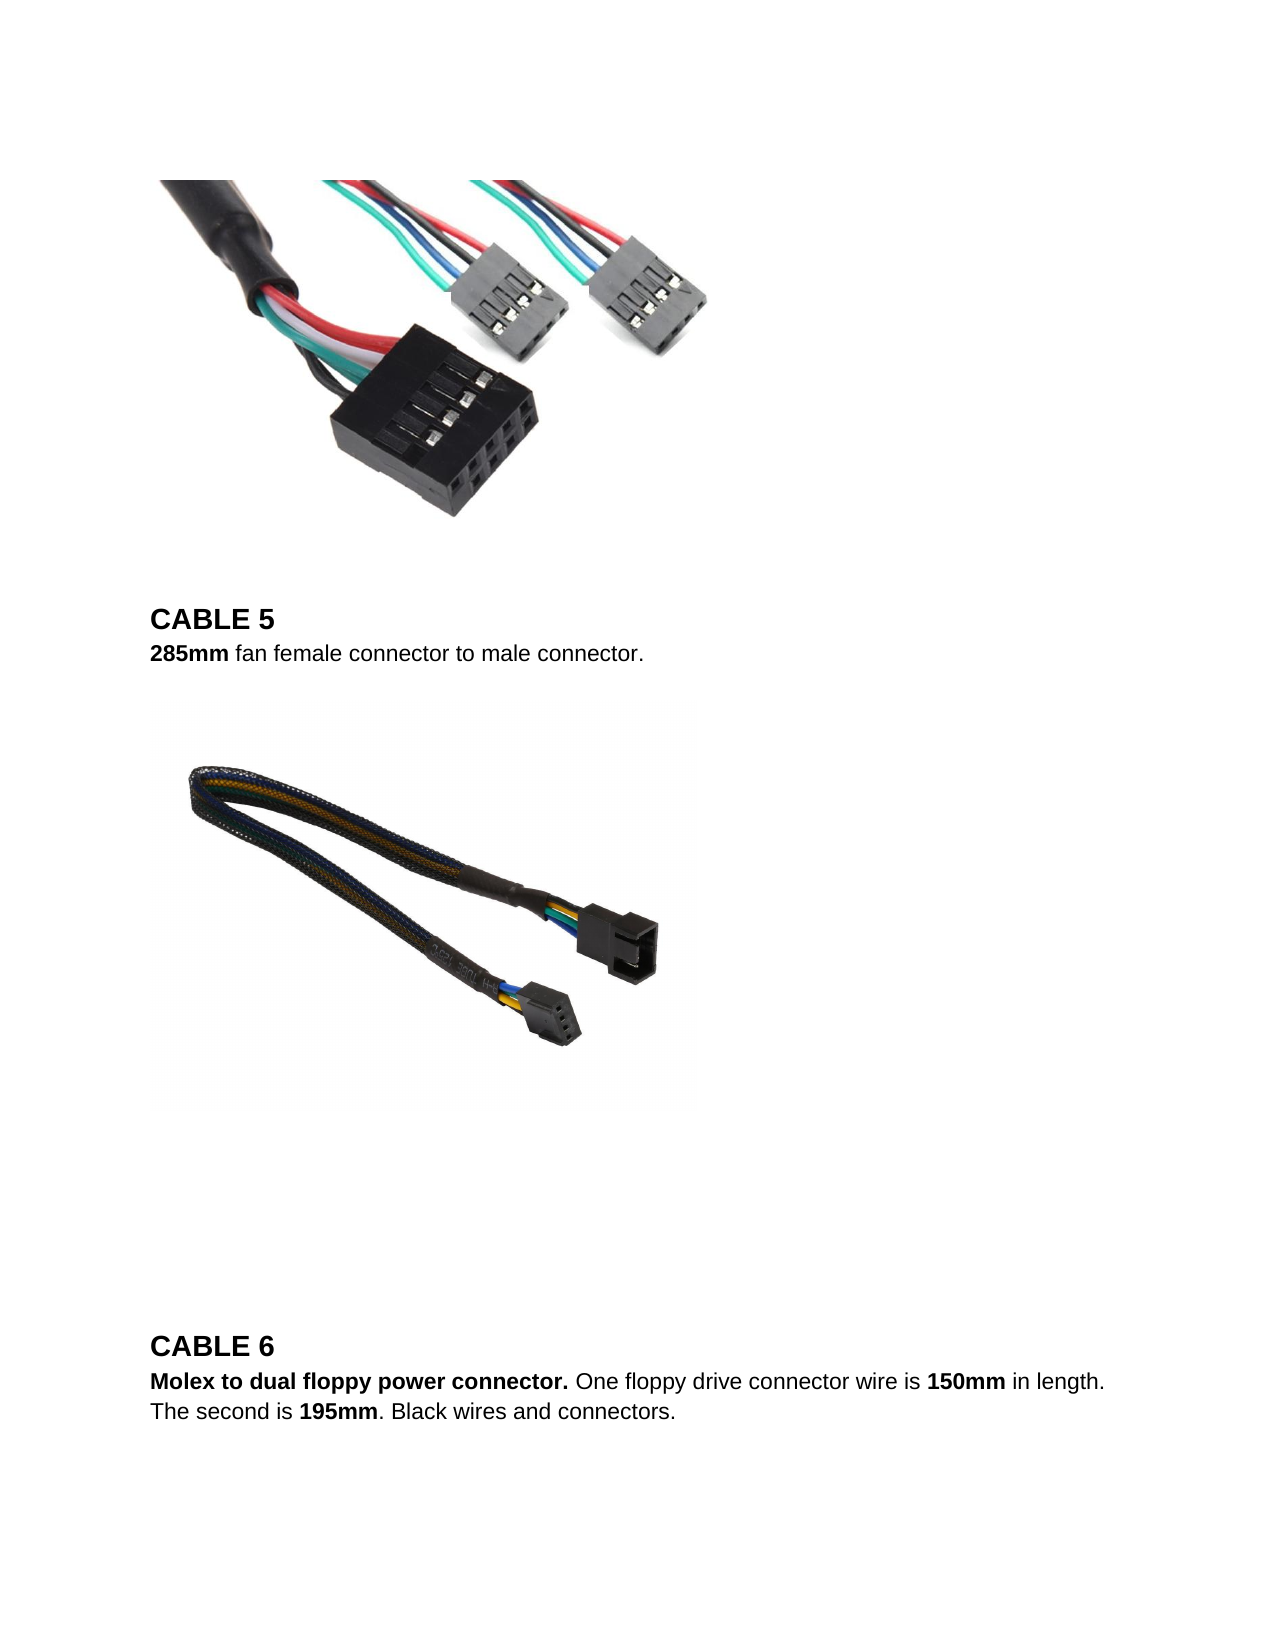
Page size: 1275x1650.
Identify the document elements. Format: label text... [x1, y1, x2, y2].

text 285mm fan female connector to male connector. [150, 640, 1125, 667]
text CABLE 6 [150, 1329, 1125, 1363]
text CABLE 5 [150, 602, 1125, 635]
picture [150, 700, 697, 1111]
picture [150, 180, 709, 538]
text Molex to dual floppy power connector. One floppy drive connector wire is 150mm in length. The second is 195mm. Black wires and connectors. [150, 1368, 1125, 1424]
